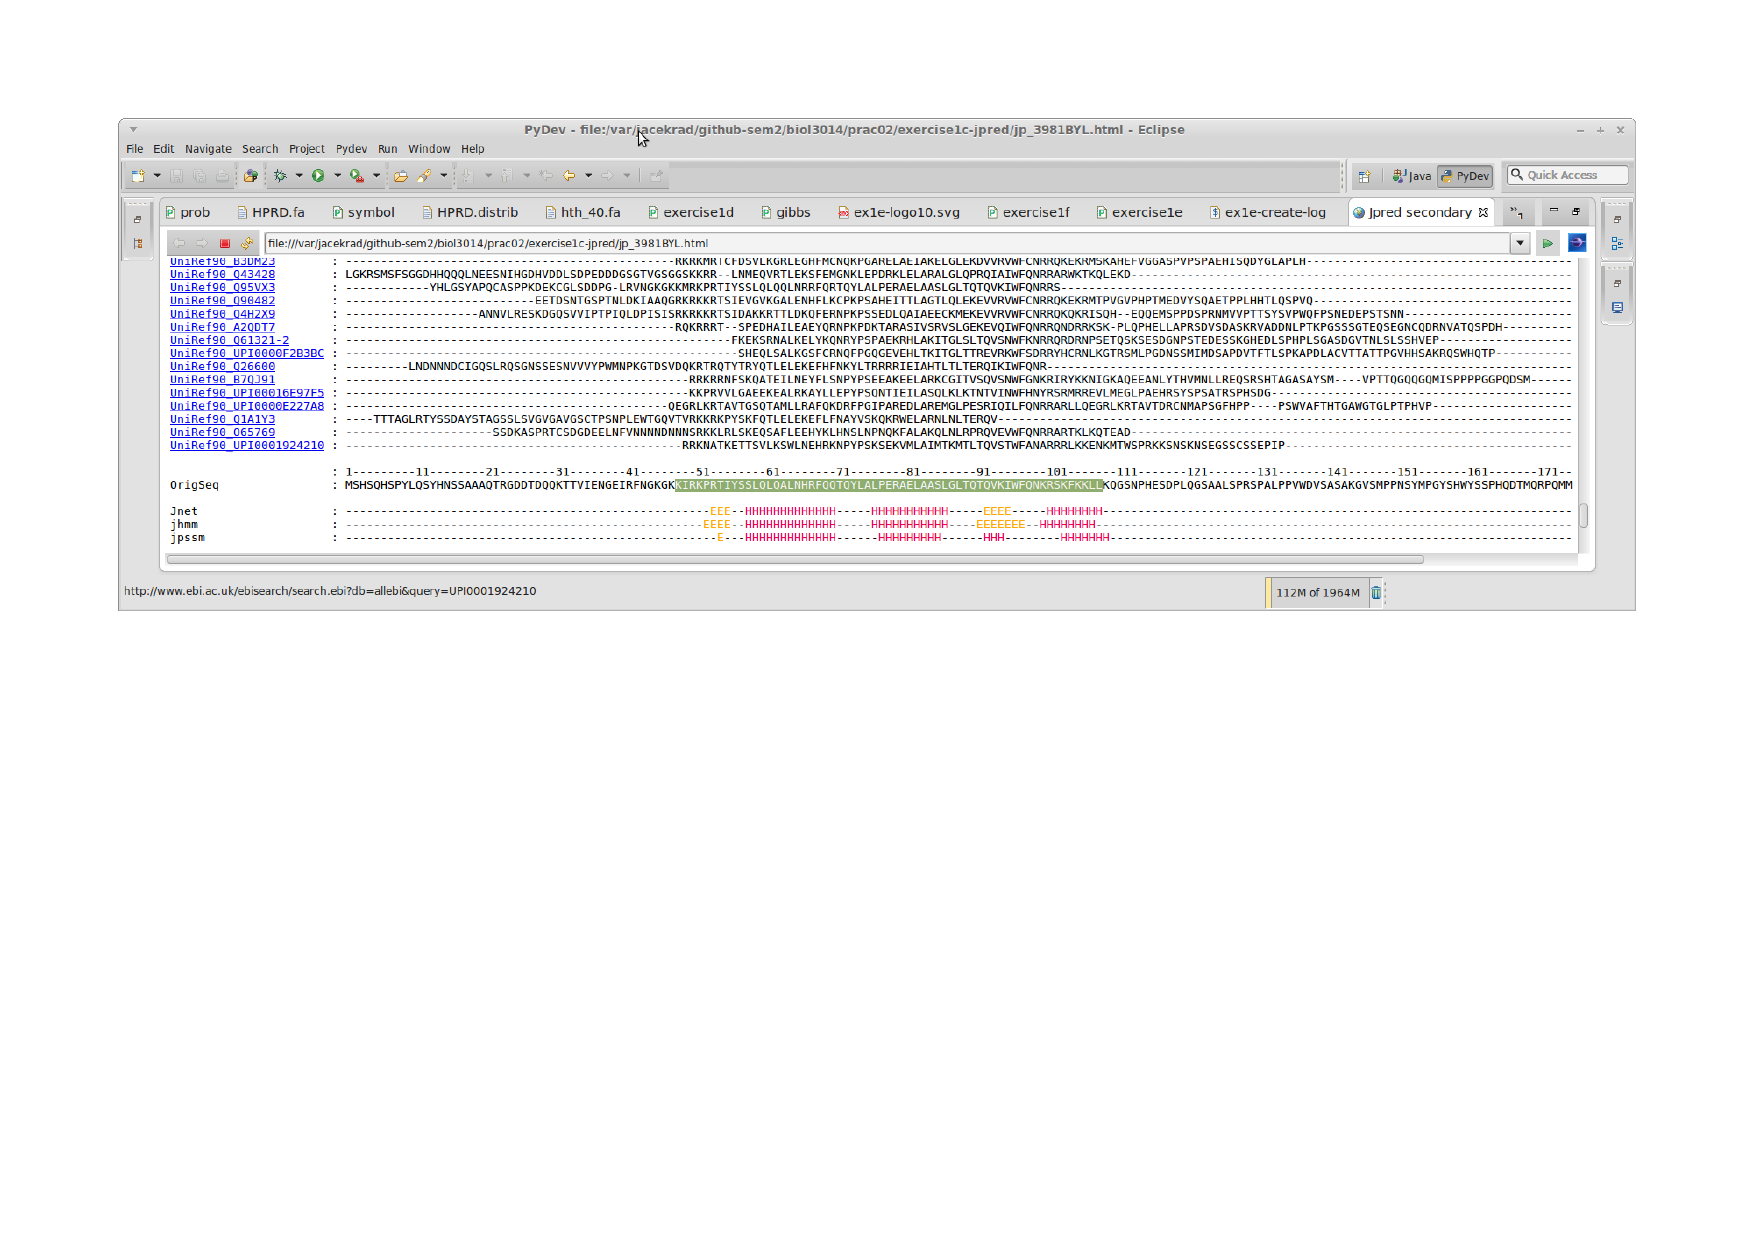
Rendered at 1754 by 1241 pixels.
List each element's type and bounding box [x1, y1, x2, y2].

picture [118, 118, 1636, 611]
